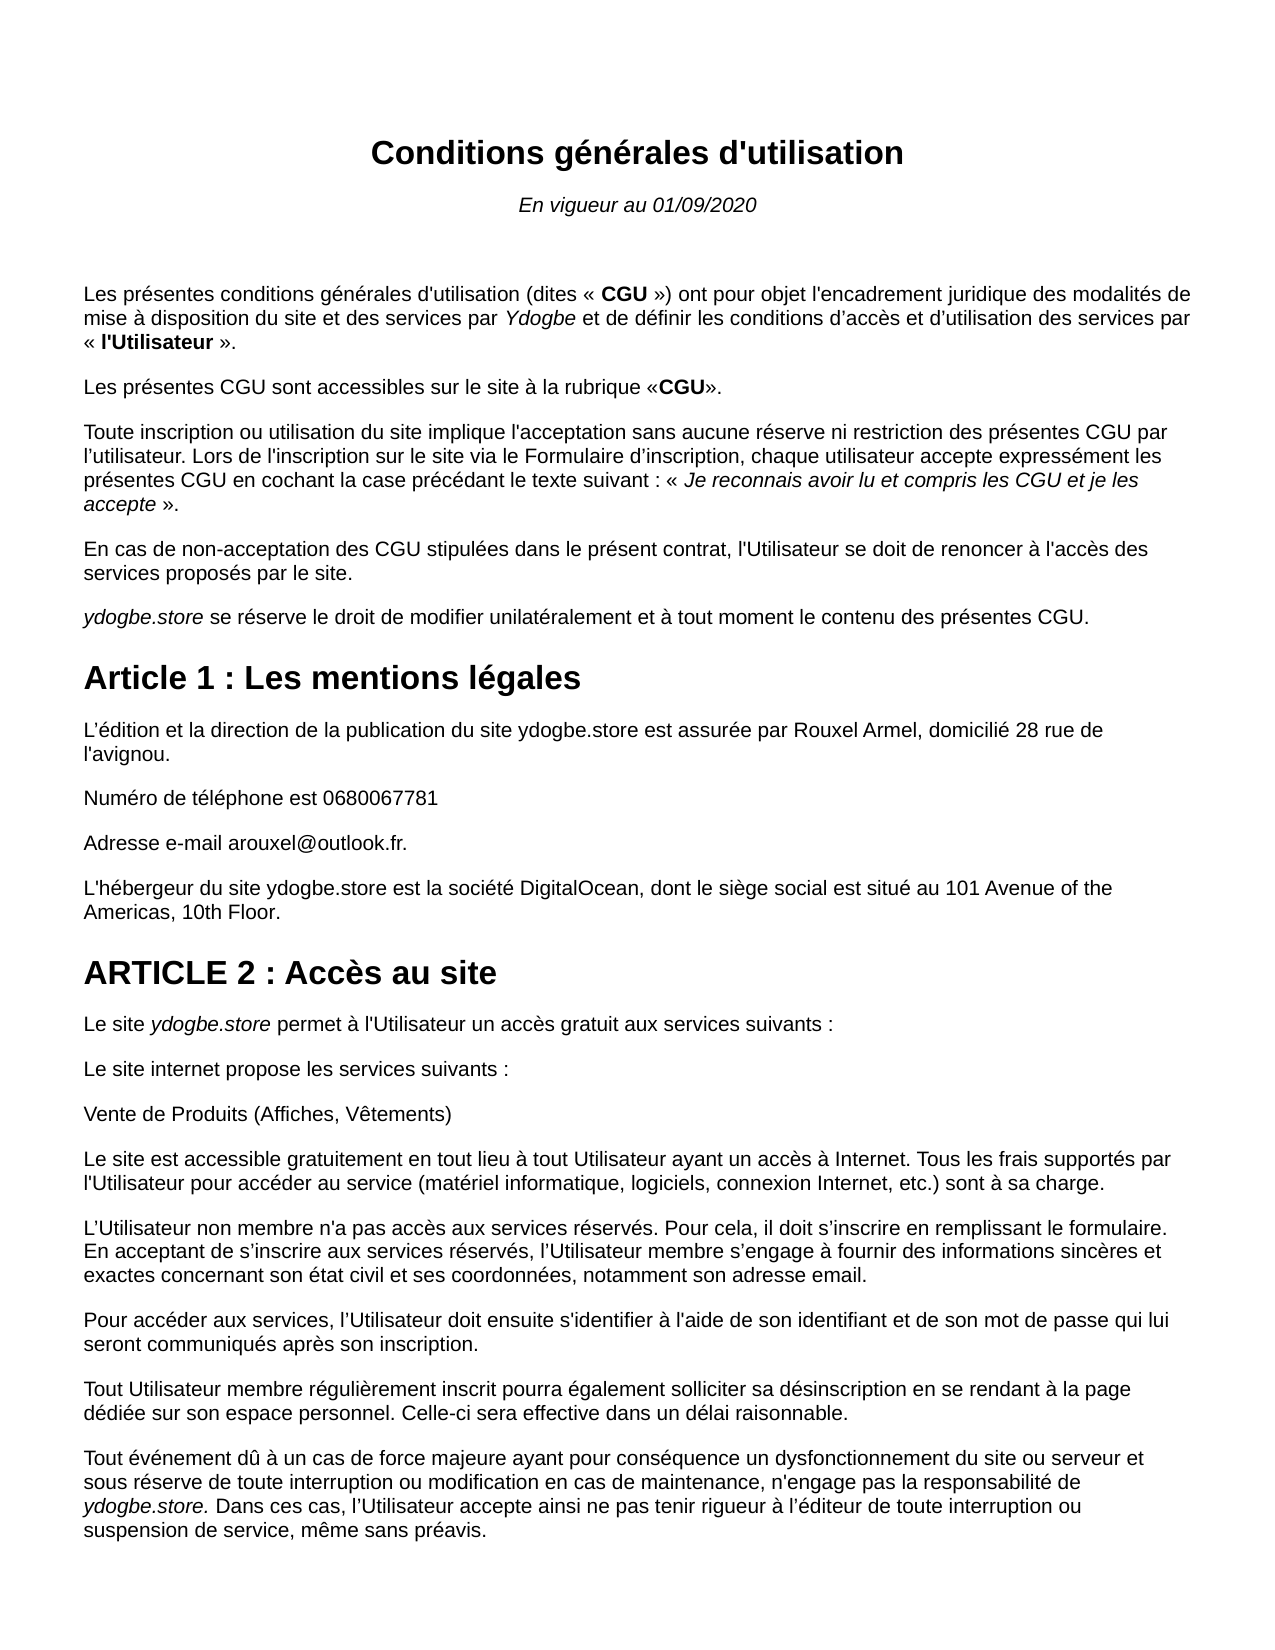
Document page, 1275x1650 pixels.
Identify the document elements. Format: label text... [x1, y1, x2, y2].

text Pour accéder aux services, l’Utilisateur doit ensuite s'identifier à l'aide de son identifiant et de son mot de passe qui lui seront communiqués après son inscription. [83, 1308, 1192, 1356]
text Adresse e-mail arouxel@outlook.fr. [83, 831, 1192, 855]
text Le site ydogbe.store permet à l'Utilisateur un accès gratuit aux services suivants : [83, 1012, 1192, 1036]
subtitle Article 1 : Les mentions légales [83, 658, 1192, 697]
text L'hébergeur du site ydogbe.store est la société DigitalOcean, dont le siège social est situé au 101 Avenue of the Americas, 10th Floor . [83, 876, 1192, 924]
text Les présentes CGU sont accessibles sur le site à la rubrique «CGU». [83, 375, 1192, 399]
text En vigueur au 01/09/2020 [83, 193, 1192, 217]
text L’Utilisateur non membre n'a pas accès aux services réservés. Pour cela, il doit s’inscrire en remplissant le formulaire. En acceptant de s’inscrire aux services réservés, l’Utilisateur membre s’engage à fournir des informations sincères et exactes concernant son état civil et ses coordonnées, notamment son adresse email. [83, 1215, 1192, 1287]
text ydogbe.store se réserve le droit de modifier unilatéralement et à tout moment le contenu des présentes CGU. [83, 605, 1192, 629]
text Numéro de téléphone est 0680067781 [83, 786, 1192, 810]
text Tout Utilisateur membre régulièrement inscrit pourra également solliciter sa désinscription en se rendant à la page dédiée sur son espace personnel. Celle-ci sera effective dans un délai raisonnable. [83, 1377, 1192, 1425]
text Vente de Produits (Affiches, Vêtements) [83, 1102, 1192, 1126]
text Le site est accessible gratuitement en tout lieu à tout Utilisateur ayant un accès à Internet. Tous les frais supportés par l'Utilisateur pour accéder au service (matériel informatique, logiciels, connexion Internet, etc.) sont à sa charge. [83, 1147, 1192, 1194]
subtitle Conditions générales d'utilisation [83, 133, 1192, 172]
text Toute inscription ou utilisation du site implique l'acceptation sans aucune réserve ni restriction des présentes CGU par l’utilisateur. Lors de l'inscription sur le site via le Formulaire d’inscription, chaque utilisateur accepte expressément les présentes CGU en cochant la case précédant le texte suivant : « Je reconnais avoir lu et compris les CGU et je les accepte ». [83, 420, 1192, 516]
text Le site internet propose les services suivants : [83, 1057, 1192, 1081]
text Tout événement dû à un cas de force majeure ayant pour conséquence un dysfonctionnement du site ou serveur et sous réserve de toute interruption ou modification en cas de maintenance, n'engage pas la responsabilité de ydogbe.store. Dans ces cas, l’Utilisateur accepte ainsi ne pas tenir rigueur à l’éditeur de toute interruption ou suspension de service, même sans préavis. [83, 1446, 1192, 1541]
text En cas de non-acceptation des CGU stipulées dans le présent contrat, l'Utilisateur se doit de renoncer à l'accès des services proposés par le site. [83, 536, 1192, 584]
text Les présentes conditions générales d'utilisation (dites « CGU ») ont pour objet l'encadrement juridique des modalités de mise à disposition du site et des services par Ydogbe et de définir les conditions d’accès et d’utilisation des services par « l'Utilisateur ». [83, 282, 1192, 354]
subtitle ARTICLE 2 : Accès au site [83, 953, 1192, 991]
text L’édition et la direction de la publication du site ydogbe.store est assurée par Rouxel Armel, domicilié 28 rue de l'avignou. [83, 717, 1192, 765]
